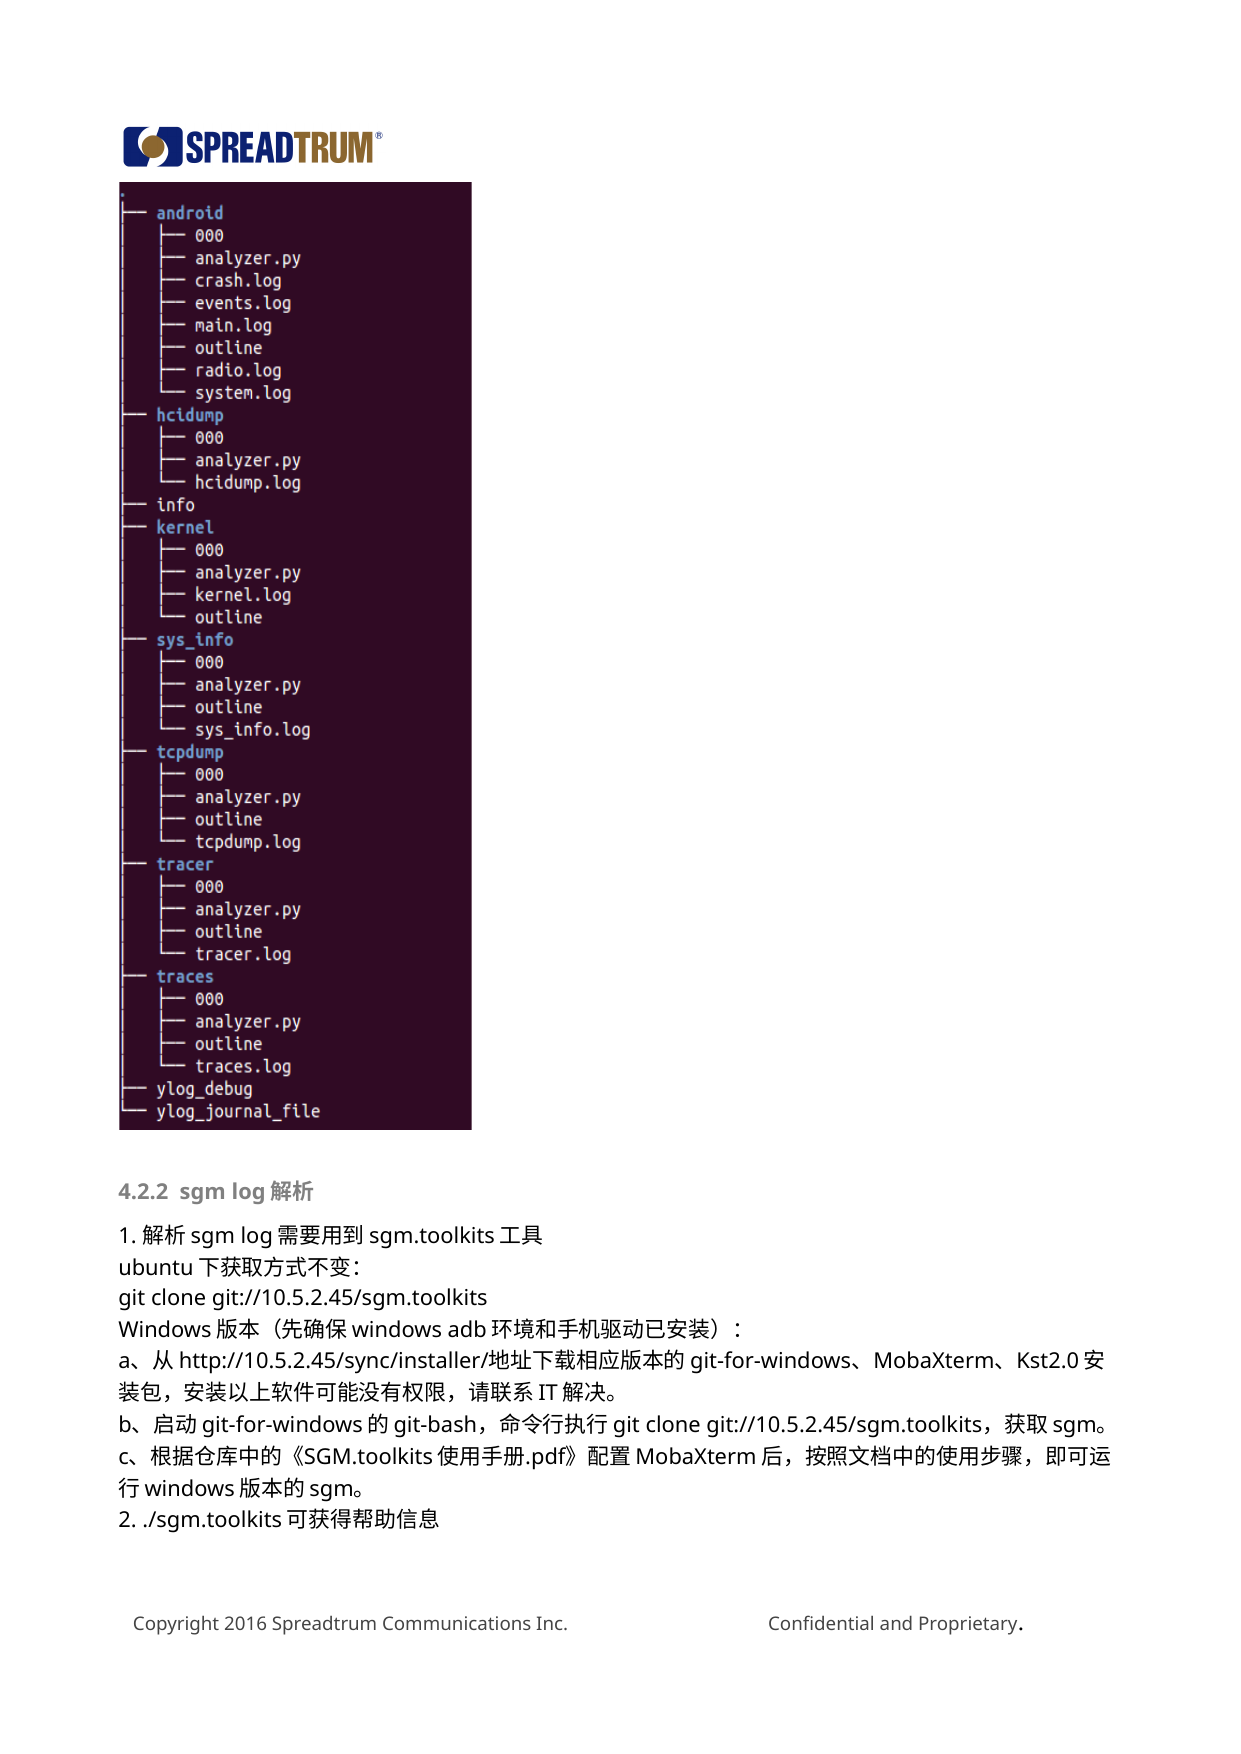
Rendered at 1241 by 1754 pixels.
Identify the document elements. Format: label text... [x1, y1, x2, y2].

text a、从http://10.5.2.45/sync/installer/地址下载相应版本的git-for-windows、MobaXterm、Kst2.0安装包，安装以上软件可能没有权限，请联系IT解决。 [118, 1343, 1122, 1407]
picture [119, 182, 472, 1130]
picture [120, 123, 386, 168]
text b、启动git-for-windows的git-bash，命令行执行git clone git://10.5.2.45/sgm.toolkits，获取sgm。 [118, 1407, 1122, 1439]
subtitle 4.2.2 sgm log解析 [118, 1174, 1122, 1206]
text 1. 解析sgm log需要用到sgm.toolkits工具 [118, 1218, 1122, 1250]
text ubuntu下获取方式不变： [118, 1250, 1122, 1282]
text git clone git://10.5.2.45/sgm.toolkits [118, 1282, 1122, 1312]
text Windows版本（先确保windows adb环境和手机驱动已安装）： [118, 1312, 1122, 1343]
text c、根据仓库中的《SGM.toolkits使用手册.pdf》配置MobaXterm后，按照文档中的使用步骤，即可运行windows版本的sgm。 [118, 1439, 1122, 1502]
text 2. ./sgm.toolkits可获得帮助信息 [118, 1502, 1122, 1534]
